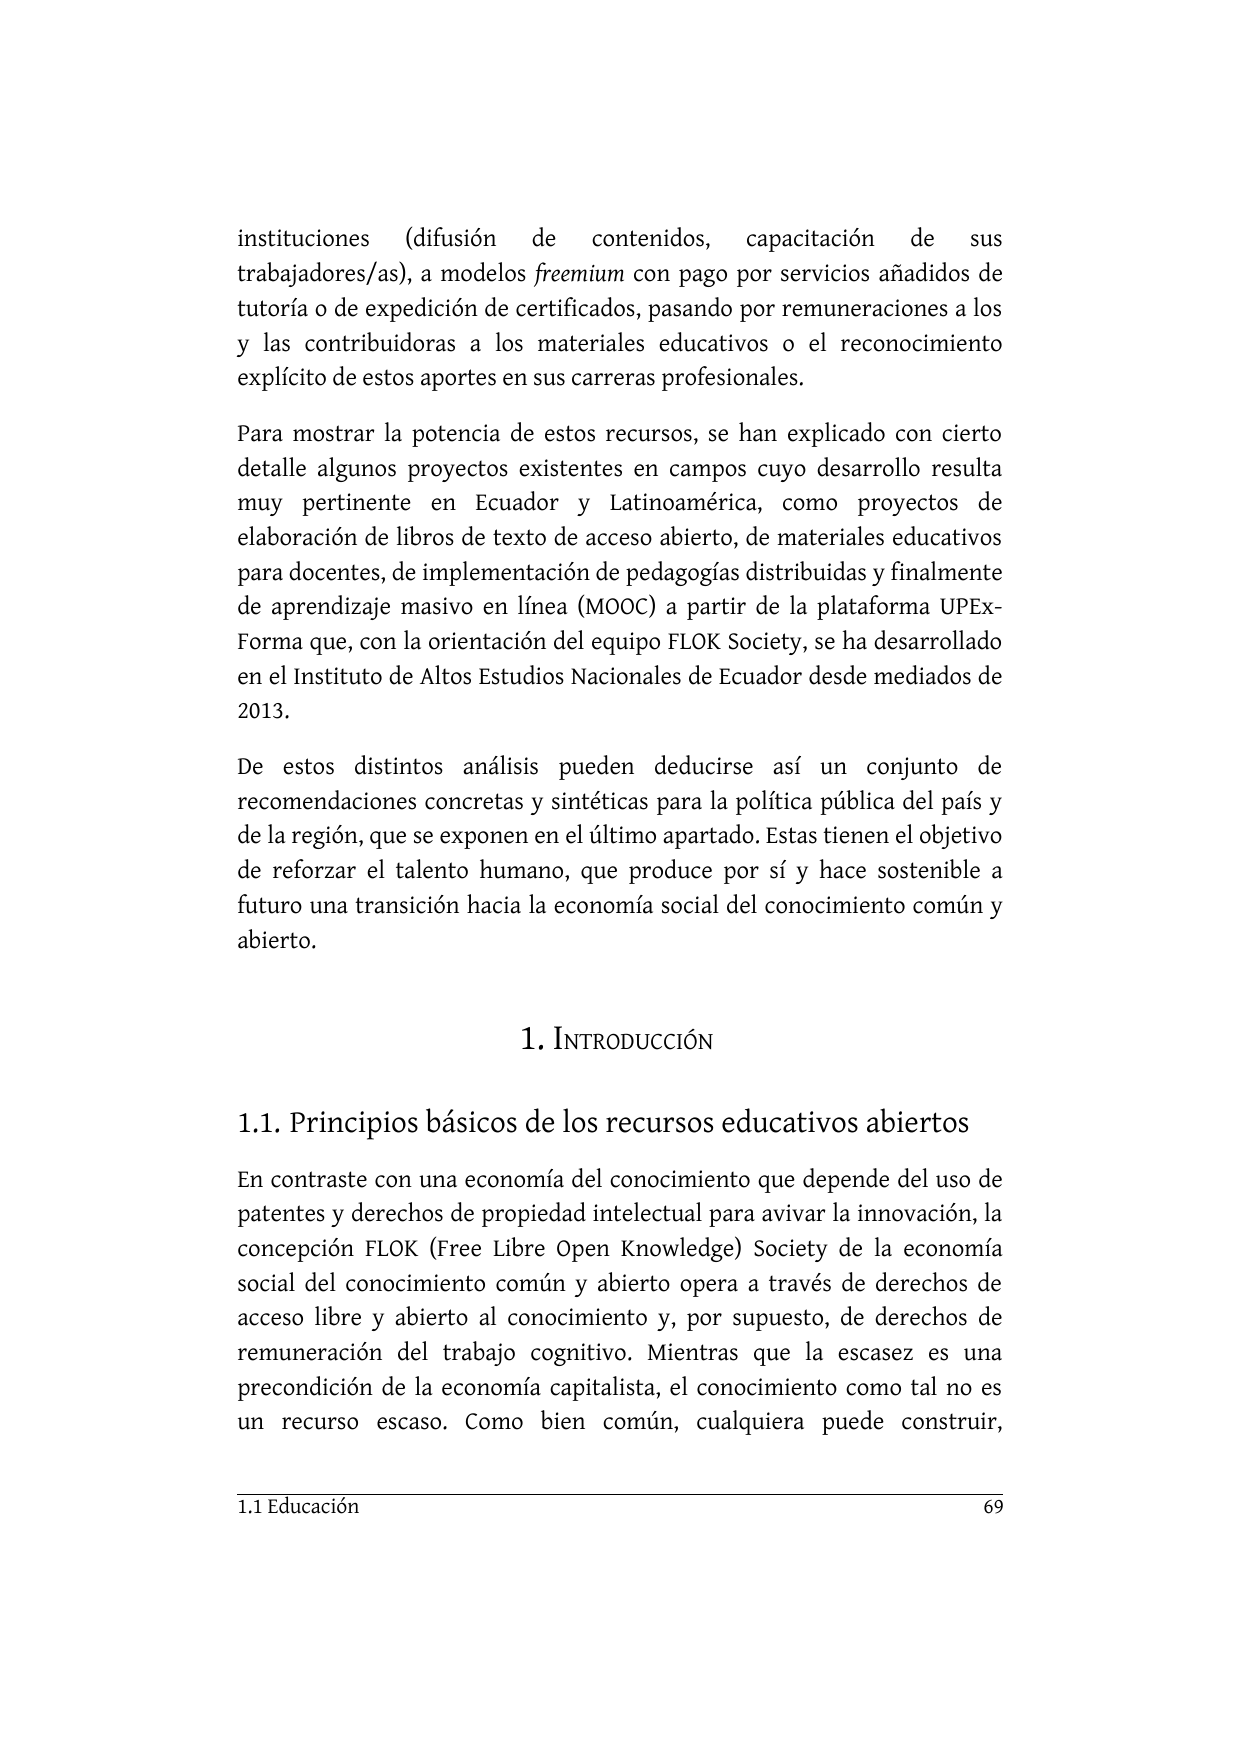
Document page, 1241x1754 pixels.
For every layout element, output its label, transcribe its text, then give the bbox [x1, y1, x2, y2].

text instituciones (difusión de contenidos, capacitación de sus trabajadores/as), a modelos freemium con pago por servicios añadidos de tutoría o de expedición de certificados, pasando por remuneraciones a los y las contribuidoras a los materiales educativos o el reconocimiento explícito de estos aportes en sus carreras profesionales. [237, 225, 1003, 393]
text Para mostrar la potencia de estos recursos, se han explicado con cierto detalle algunos proyectos existentes en campos cuyo desarrollo resulta muy pertinente en Ecuador y Latinoamérica, como proyectos de elaboración de libros de texto de acceso abierto, de materiales educativos para docentes, de implementación de pedagogías distribuidas y finalmente de aprendizaje masivo en línea (MOOC) a partir de la plataforma UPEx-Forma que, con la orientación del equipo FLOK Society, se ha desarrollado en el Instituto de Altos Estudios Nacionales de Ecuador desde mediados de 2013. [237, 419, 1003, 726]
text En contraste con una economía del conocimiento que depende del uso de patentes y derechos de propiedad intelectual para avivar la innovación, la concepción FLOK (Free Libre Open Knowledge) Society de la economía social del conocimiento común y abierto opera a través de derechos de acceso libre y abierto al conocimiento y, por supuesto, de derechos de remuneración del trabajo cognitivo. Mientras que la escasez es una precondición de la economía capitalista, el conocimiento como tal no es un recurso escaso. Como bien común, cualquiera puede construir, [237, 1165, 1003, 1437]
subtitle Introducción [282, 1018, 958, 1060]
subtitle Principios básicos de los recursos educativos abiertos [237, 1105, 1003, 1141]
text De estos distintos análisis pueden deducirse así un conjunto de recomendaciones concretas y sintéticas para la política pública del país y de la región, que se exponen en el último apartado. Estas tienen el objetivo de reforzar el talento humano, que produce por sí y hace sostenible a futuro una transición hacia la economía social del conocimiento común y abierto. [237, 753, 1003, 955]
